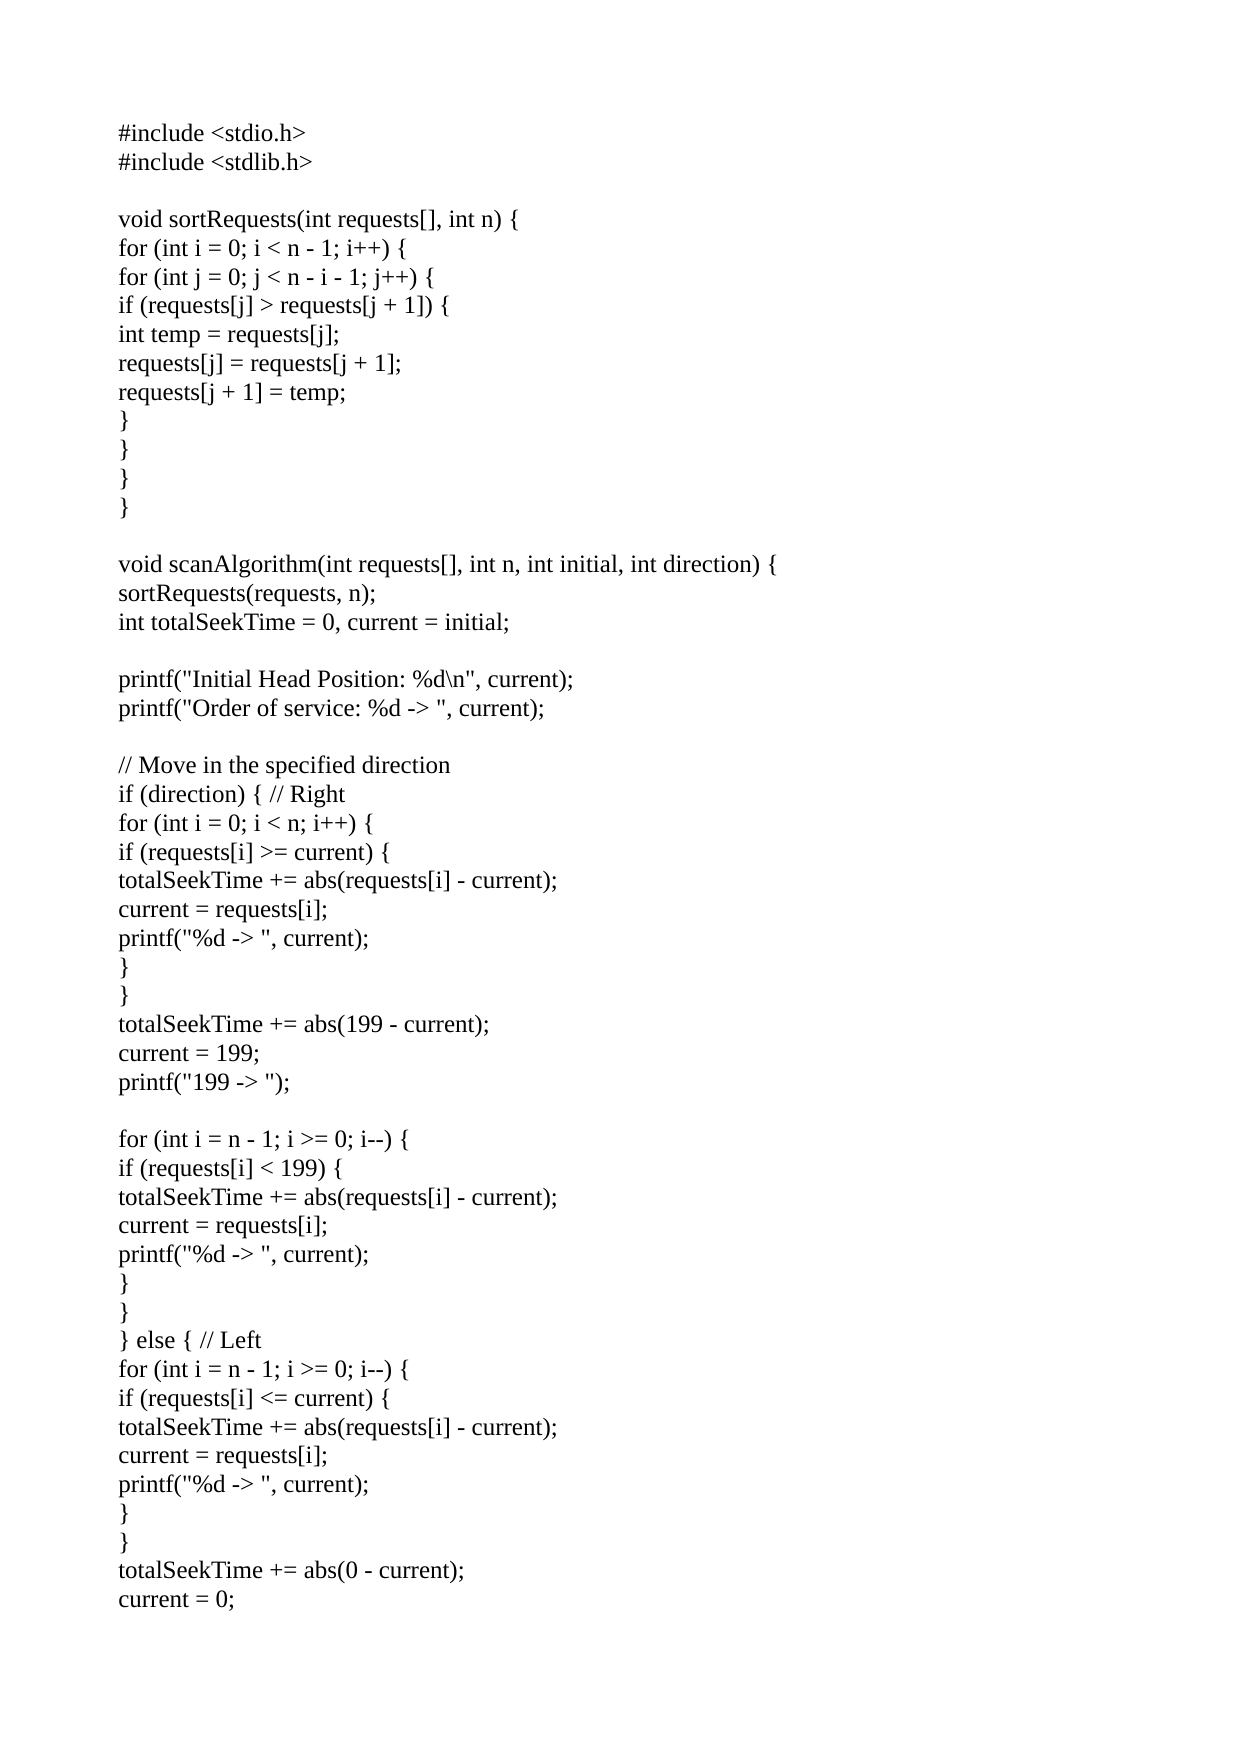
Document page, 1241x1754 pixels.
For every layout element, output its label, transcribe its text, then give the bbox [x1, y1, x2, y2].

text int totalSeekTime = 0, current = initial; [118, 607, 1122, 636]
text for (int i = 0; i < n - 1; i++) { [118, 233, 1122, 262]
text for (int i = n - 1; i >= 0; i--) { [118, 1124, 1122, 1153]
text totalSeekTime += abs(requests[i] - current); [118, 866, 1122, 894]
text } else { // Left [118, 1326, 1122, 1354]
text totalSeekTime += abs(199 - current); [118, 1009, 1122, 1038]
text if (direction) { // Right [118, 779, 1122, 808]
text for (int i = 0; i < n; i++) { [118, 808, 1122, 837]
text void scanAlgorithm(int requests[], int n, int initial, int direction) { [118, 549, 1122, 578]
text for (int i = n - 1; i >= 0; i--) { [118, 1354, 1122, 1383]
text printf("%d -> ", current); [118, 1469, 1122, 1498]
text } [118, 1527, 1122, 1556]
text int temp = requests[j]; [118, 319, 1122, 348]
text #include <stdio.h> [118, 118, 1122, 147]
text } [118, 981, 1122, 1009]
text for (int j = 0; j < n - i - 1; j++) { [118, 262, 1122, 291]
text if (requests[i] >= current) { [118, 837, 1122, 866]
text if (requests[i] < 199) { [118, 1153, 1122, 1182]
text #include <stdlib.h> [118, 147, 1122, 176]
text } [118, 492, 1122, 521]
text printf("199 -> "); [118, 1067, 1122, 1096]
text totalSeekTime += abs(requests[i] - current); [118, 1182, 1122, 1211]
text requests[j] = requests[j + 1]; [118, 348, 1122, 377]
text requests[j + 1] = temp; [118, 377, 1122, 406]
text } [118, 1297, 1122, 1326]
text printf("%d -> ", current); [118, 923, 1122, 952]
text current = requests[i]; [118, 894, 1122, 923]
text if (requests[i] <= current) { [118, 1383, 1122, 1412]
text } [118, 406, 1122, 434]
text sortRequests(requests, n); [118, 578, 1122, 607]
text } [118, 434, 1122, 463]
text } [118, 463, 1122, 492]
text current = requests[i]; [118, 1211, 1122, 1239]
text if (requests[j] > requests[j + 1]) { [118, 291, 1122, 319]
text // Move in the specified direction [118, 751, 1122, 779]
text printf("%d -> ", current); [118, 1239, 1122, 1268]
text void sortRequests(int requests[], int n) { [118, 204, 1122, 233]
text printf("Order of service: %d -> ", current); [118, 693, 1122, 722]
text } [118, 1268, 1122, 1297]
text current = 199; [118, 1038, 1122, 1067]
text printf("Initial Head Position: %d\n", current); [118, 664, 1122, 693]
text } [118, 1498, 1122, 1527]
text } [118, 952, 1122, 981]
text totalSeekTime += abs(0 - current); [118, 1556, 1122, 1584]
text current = requests[i]; [118, 1441, 1122, 1469]
text totalSeekTime += abs(requests[i] - current); [118, 1412, 1122, 1441]
text current = 0; [118, 1584, 1122, 1613]
